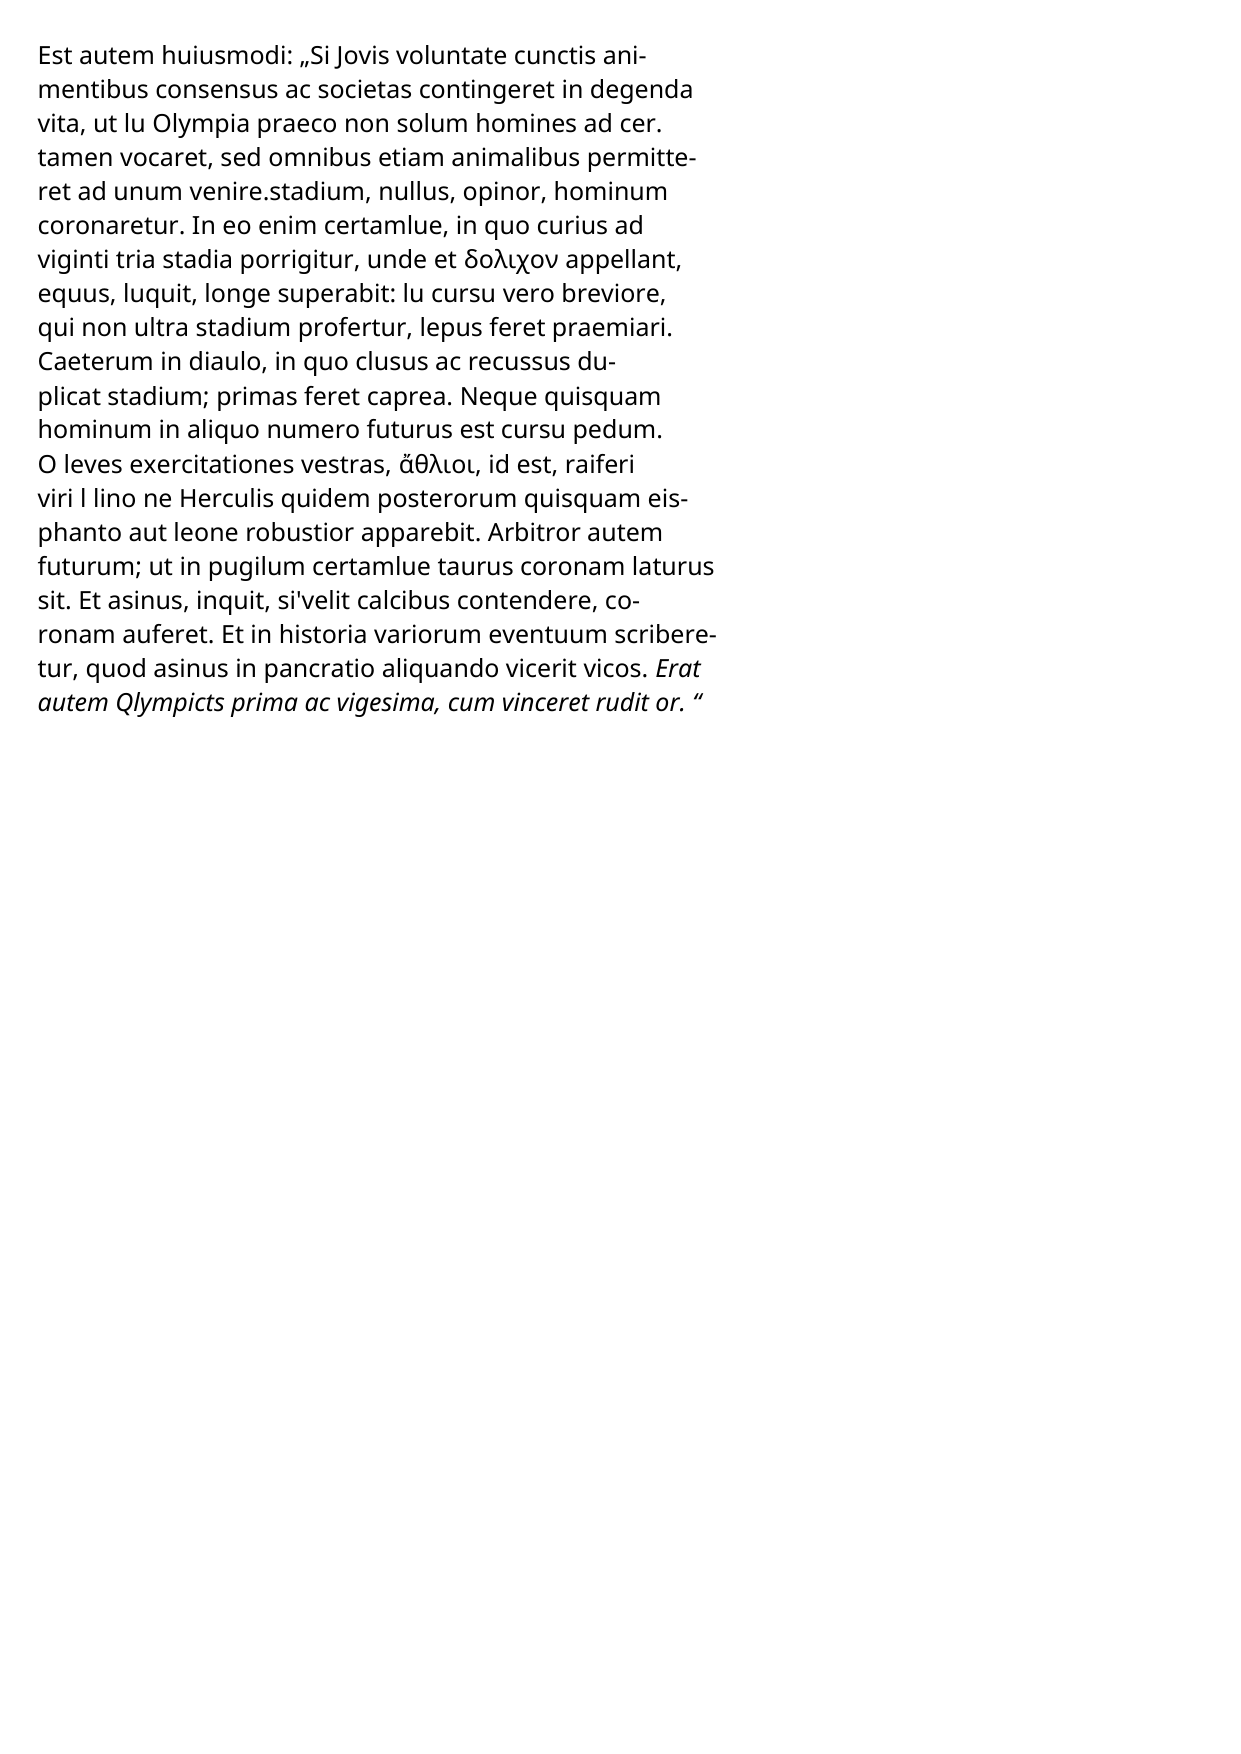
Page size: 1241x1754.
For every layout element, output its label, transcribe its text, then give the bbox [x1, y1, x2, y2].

text Est autem huiusmodi: „Si Jovis voluntate cunctis ani- mentibus consensus ac societas contingeret in degenda vita, ut lu Olympia praeco non solum homines ad cer. tamen vocaret, sed omnibus etiam animalibus permitte- ret ad unum venire.stadium, nullus, opinor, hominum coronaretur. In eo enim certamlue, in quo curius ad viginti tria stadia porrigitur, unde et δολιχον appellant, equus, luquit, longe superabit: lu cursu vero breviore, qui non ultra stadium profertur, lepus feret praemiari. Caeterum in diaulo, in quo clusus ac recussus du- plicat stadium; primas feret caprea. Neque quisquam hominum in aliquo numero futurus est cursu pedum. O leves exercitationes vestras, ἄθλιοι, id est, raiferi viri l lino ne Herculis quidem posterorum quisquam eis- phanto aut leone robustior apparebit. Arbitror autem futurum; ut in pugilum certamlue taurus coronam laturus sit. Et asinus, inquit, si'velit calcibus contendere, co- ronam auferet. Et in historia variorum eventuum scribere- tur, quod asinus in pancratio aliquando vicerit vicos. Erat autem Qlympicts prima ac vigesima, cum vinceret rudit or. “ [37, 37, 1203, 719]
